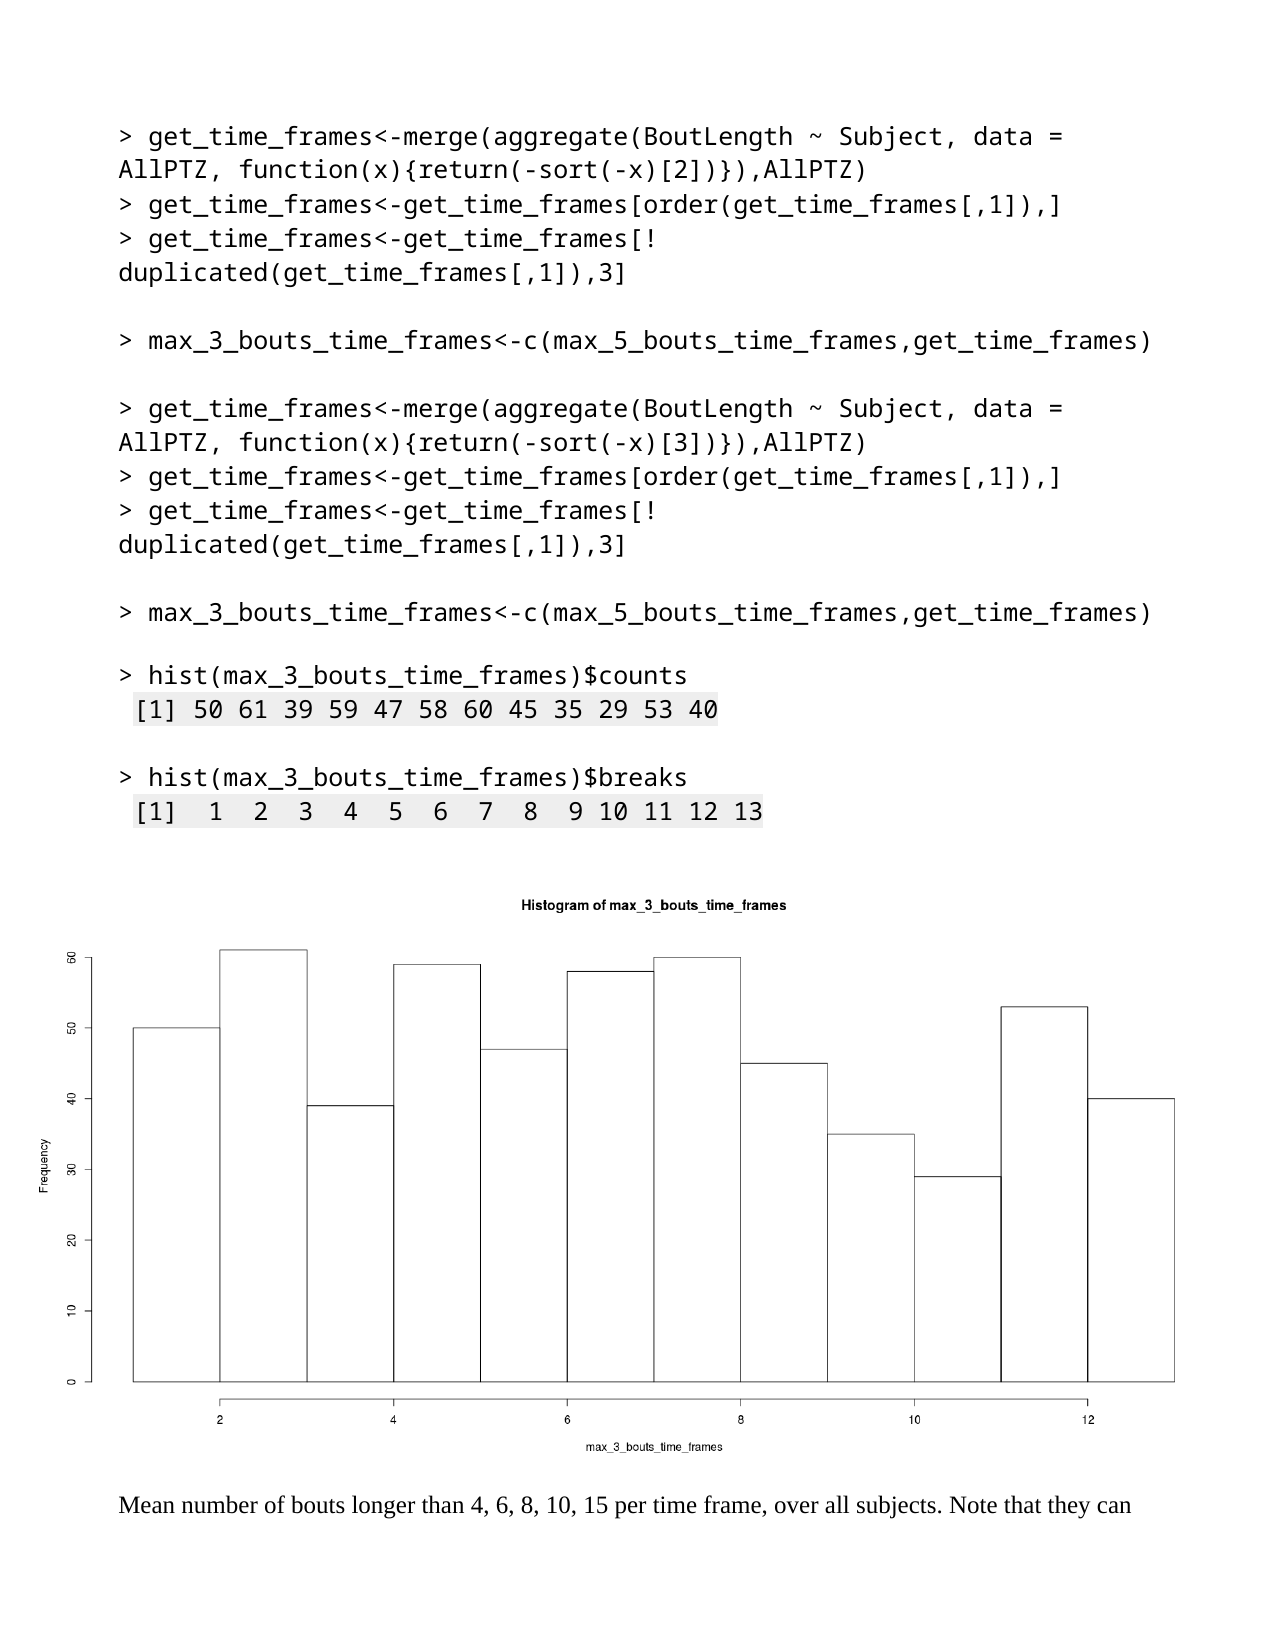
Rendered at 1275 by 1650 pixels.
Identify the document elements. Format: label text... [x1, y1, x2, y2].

text > get_time_frames<-get_time_frames[!duplicated(get_time_frames[,1]),3] [118, 220, 1157, 288]
text > max_3_bouts_time_frames<-c(max_5_bouts_time_frames,get_time_frames) [118, 595, 1157, 629]
text > get_time_frames<-get_time_frames[!duplicated(get_time_frames[,1]),3] [118, 493, 1157, 561]
text > get_time_frames<-merge(aggregate(BoutLength ~ Subject, data = AllPTZ, function(x){return(-sort(-x)[3])}),AllPTZ) [118, 391, 1157, 459]
text [1] 50 61 39 59 47 58 60 45 35 29 53 40 [118, 692, 1157, 726]
text > get_time_frames<-get_time_frames[order(get_time_frames[,1]),] [118, 186, 1157, 220]
text > get_time_frames<-get_time_frames[order(get_time_frames[,1]),] [118, 459, 1157, 493]
text > max_3_bouts_time_frames<-c(max_5_bouts_time_frames,get_time_frames) [118, 322, 1157, 357]
text > hist(max_3_bouts_time_frames)$counts [118, 658, 1157, 692]
text [1] 1 2 3 4 5 6 7 8 9 10 11 12 13 [118, 794, 1157, 828]
picture [38, 885, 1194, 1462]
text > get_time_frames<-merge(aggregate(BoutLength ~ Subject, data = AllPTZ, function(x){return(-sort(-x)[2])}),AllPTZ) [118, 118, 1157, 186]
text Mean number of bouts longer than 4, 6, 8, 10, 15 per time frame, over all subjects. Note that they can [118, 1490, 1157, 1519]
text > hist(max_3_bouts_time_frames)$breaks [118, 760, 1157, 794]
